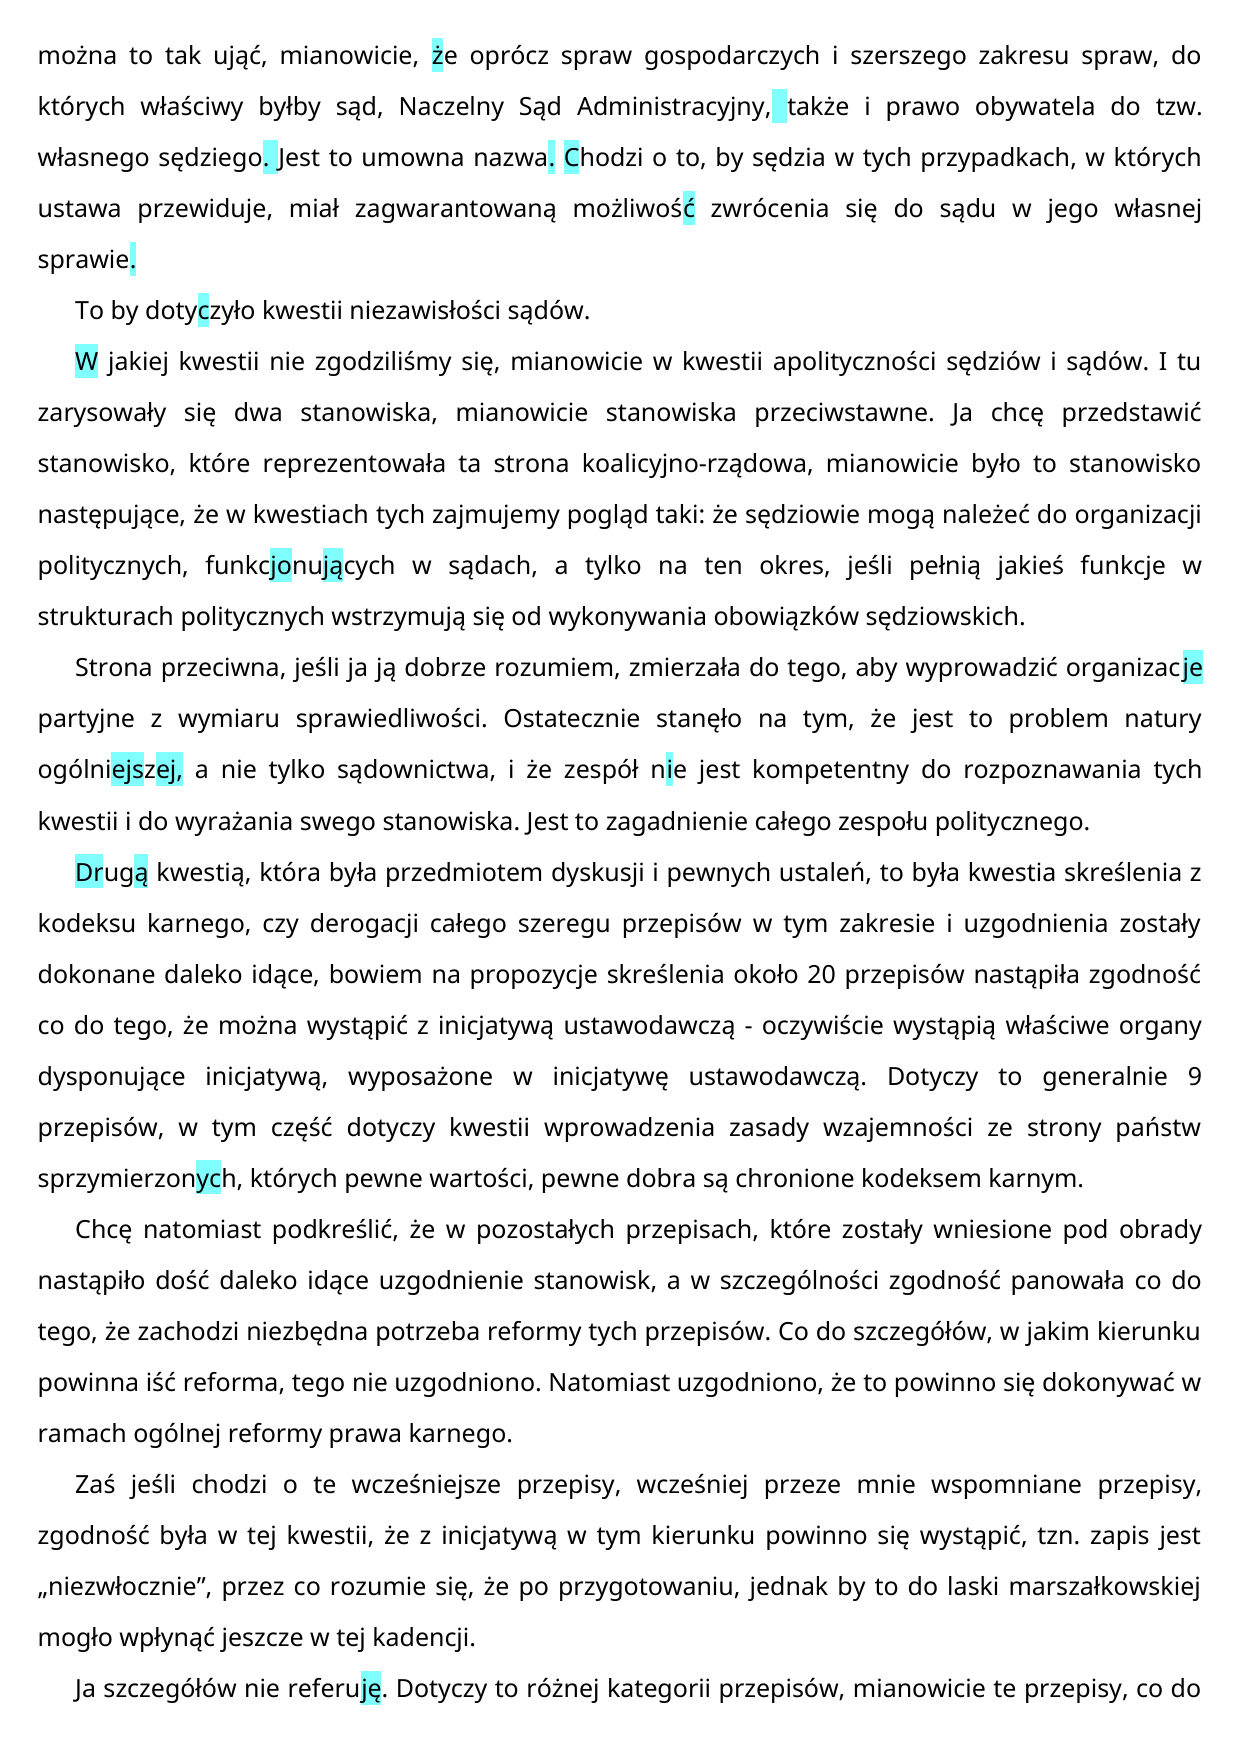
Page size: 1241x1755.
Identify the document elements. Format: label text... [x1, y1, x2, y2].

text Zaś jeśli chodzi o te wcześniejsze przepisy, wcześniej przeze mnie wspomniane przepisy, zgodność była w tej kwestii, że z inicjatywą w tym kierunku powinno się wystąpić, tzn. zapis jest „niezwłocznie”, przez co rozumie się, że po przygotowaniu, jednak by to do laski marszałkowskiej mogło wpłynąć jeszcze w tej kadencji. [37, 1467, 1203, 1654]
text Ja szczegółów nie referuję. Dotyczy to różnej kategorii przepisów, mianowicie te przepisy, co do [37, 1671, 1203, 1705]
text W jakiej kwestii nie zgodziliśmy się, mianowicie w kwestii apolityczności sędziów i sądów. I tu zarysowały się dwa stanowiska, mianowicie stanowiska przeciwstawne. Ja chcę przedstawić stanowisko, które reprezentowała ta strona koalicyjno-rządowa, mianowicie było to stanowisko następujące, że w kwestiach tych zajmujemy pogląd taki: że sędziowie mogą należeć do organizacji politycznych, funkcjonujących w sądach, a tylko na ten okres, jeśli pełnią jakieś funkcje w strukturach politycznych wstrzymują się od wykonywania obowiązków sędziowskich. [37, 344, 1203, 633]
text można to tak ująć, mianowicie, że oprócz spraw gospodarczych i szerszego zakresu spraw, do których właściwy byłby sąd, Naczelny Sąd Administracyjny, także i prawo obywatela do tzw. własnego sędziego. Jest to umowna nazwa. Chodzi o to, by sędzia w tych przypadkach, w których ustawa przewiduje, miał zagwarantowaną możliwość zwrócenia się do sądu w jego własnej sprawie. [37, 37, 1203, 276]
text To by dotyczyło kwestii niezawisłości sądów. [37, 293, 1203, 327]
text Strona przeciwna, jeśli ja ją dobrze rozumiem, zmierzała do tego, aby wyprowadzić organizacje partyjne z wymiaru sprawiedliwości. Ostatecznie stanęło na tym, że jest to problem natury ogólniejszej, a nie tylko sądownictwa, i że zespół nie jest kompetentny do rozpoznawania tych kwestii i do wyrażania swego stanowiska. Jest to zagadnienie całego zespołu politycznego. [37, 650, 1203, 837]
text Drugą kwestią, która była przedmiotem dyskusji i pewnych ustaleń, to była kwestia skreślenia z kodeksu karnego, czy derogacji całego szeregu przepisów w tym zakresie i uzgodnienia zostały dokonane daleko idące, bowiem na propozycje skreślenia około 20 przepisów nastąpiła zgodność co do tego, że można wystąpić z inicjatywą ustawodawczą - oczywiście wystąpią właściwe organy dysponujące inicjatywą, wyposażone w inicjatywę ustawodawczą. Dotyczy to generalnie 9 przepisów, w tym część dotyczy kwestii wprowadzenia zasady wzajemności ze strony państw sprzymierzonych, których pewne wartości, pewne dobra są chronione kodeksem karnym. [37, 854, 1203, 1194]
text Chcę natomiast podkreślić, że w pozostałych przepisach, które zostały wniesione pod obrady nastąpiło dość daleko idące uzgodnienie stanowisk, a w szczególności zgodność panowała co do tego, że zachodzi niezbędna potrzeba reformy tych przepisów. Co do szczegółów, w jakim kierunku powinna iść reforma, tego nie uzgodniono. Natomiast uzgodniono, że to powinno się dokonywać w ramach ogólnej reformy prawa karnego. [37, 1211, 1203, 1450]
